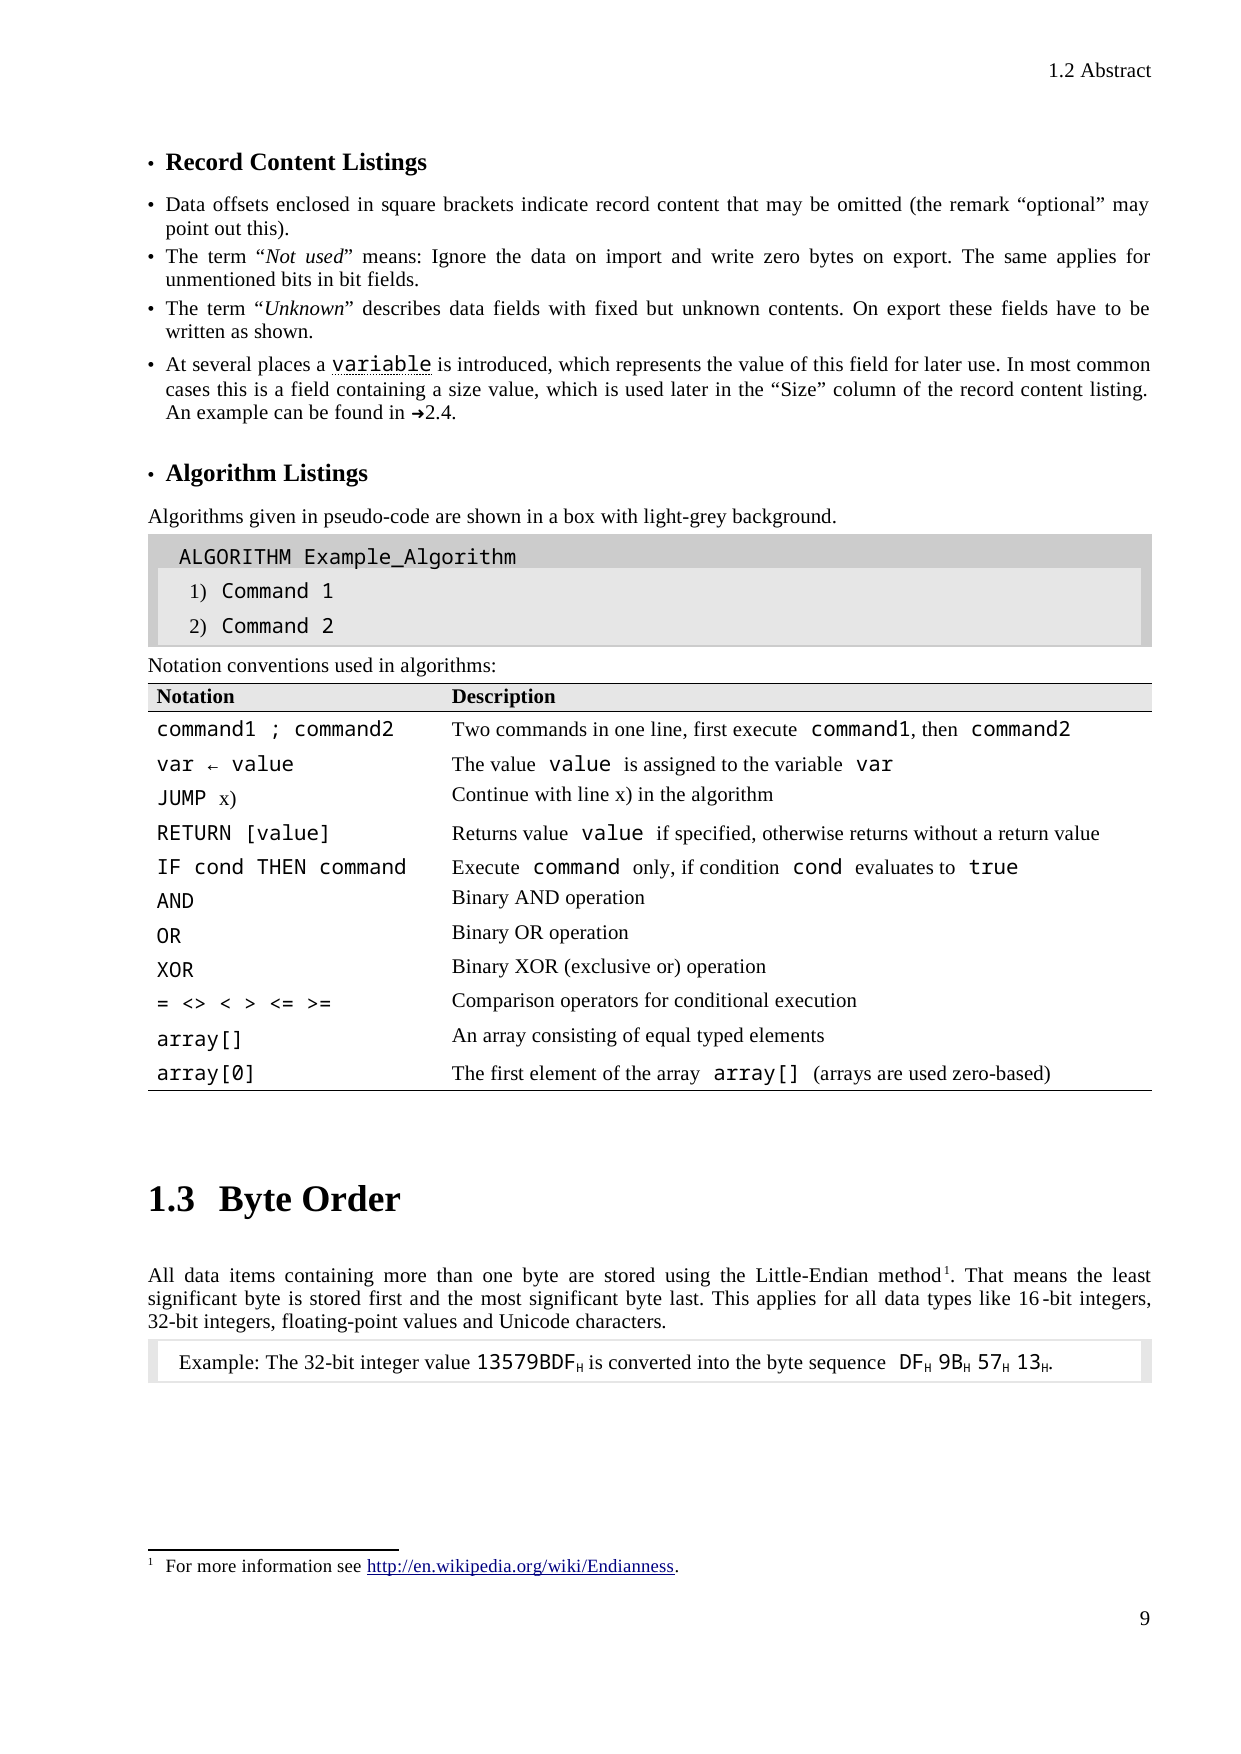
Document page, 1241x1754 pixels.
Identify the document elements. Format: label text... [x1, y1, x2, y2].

list Data offsets enclosed in square brackets indicate record content that may be omitted (the remark “optional” may point out this). [148, 193, 1152, 239]
list At several places a variable is introduced, which represents the value of this field for later use. In most common cases this is a field containing a size value, which is used later in the “Size” column of the record content listing. An example can be found in ➜2.4. [148, 349, 1152, 424]
list Command 2 [158, 603, 1141, 645]
table_cell An array consisting of equal typed elements [443, 1021, 1152, 1055]
table_header Notation [148, 684, 443, 711]
table_cell The value value is assigned to the variable var [443, 746, 1152, 780]
table_cell Binary AND operation [443, 883, 1152, 918]
table_cell Comparison operators for conditional execution [443, 986, 1152, 1021]
table_cell Execute command only, if condition cond evaluates to true [443, 849, 1152, 883]
table_cell The first element of the array array[] (arrays are used zero-based) [443, 1055, 1152, 1090]
list Command 1 [158, 568, 1141, 603]
table_cell command1 ; command2 [148, 712, 443, 746]
table_cell Binary OR operation [443, 918, 1152, 952]
list The term “Unknown” describes data fields with fixed but unknown contents. On export these fields have to be written as shown. [148, 297, 1152, 343]
table_cell Two commands in one line, first execute command1, then command2 [443, 712, 1152, 746]
subtitle Byte Order [148, 1178, 1152, 1220]
table_cell Returns value value if specified, otherwise returns without a return value [443, 815, 1152, 849]
table_cell Continue with line x) in the algorithm [443, 780, 1152, 814]
table_cell = <> < > <= >= [148, 986, 443, 1021]
table_cell XOR [148, 952, 443, 986]
table_cell array[] [148, 1021, 443, 1055]
table_cell IF cond THEN command [148, 849, 443, 883]
list Record Content Listings [148, 148, 1152, 176]
list The term “Not used” means: Ignore the data on import and write zero bytes on export. The same applies for unmentioned bits in bit fields. [148, 245, 1152, 291]
text Notation conventions used in algorithms: [148, 653, 1152, 676]
list Algorithm Listings [148, 459, 1152, 487]
table_header Description [443, 684, 1152, 711]
table_cell OR [148, 918, 443, 952]
table_cell array[0] [148, 1055, 443, 1090]
text For more information see http://en.wikipedia.org/wiki/Endianness. [148, 1556, 1152, 1577]
table_cell AND [148, 883, 443, 918]
list ALGORITHM Example_Algorithm [158, 536, 1141, 568]
table_cell Binary XOR (exclusive or) operation [443, 952, 1152, 986]
table_cell var ← value [148, 746, 443, 780]
table_cell JUMP x) [148, 780, 443, 814]
text Example: The 32‑bit integer value 13579BDFH is converted into the byte sequence DFH 9BH 57H 13H. [158, 1341, 1141, 1381]
text All data items containing more than one byte are stored using the Little-Endian method. That means the least significant byte is stored first and the most significant byte last. This applies for all data types like 16‑bit integers, 32‑bit integers, floating-point values and Unicode characters. [148, 1264, 1152, 1333]
table_cell RETURN [value] [148, 815, 443, 849]
text Algorithms given in pseudo-code are shown in a box with light-grey background. [148, 505, 1152, 528]
